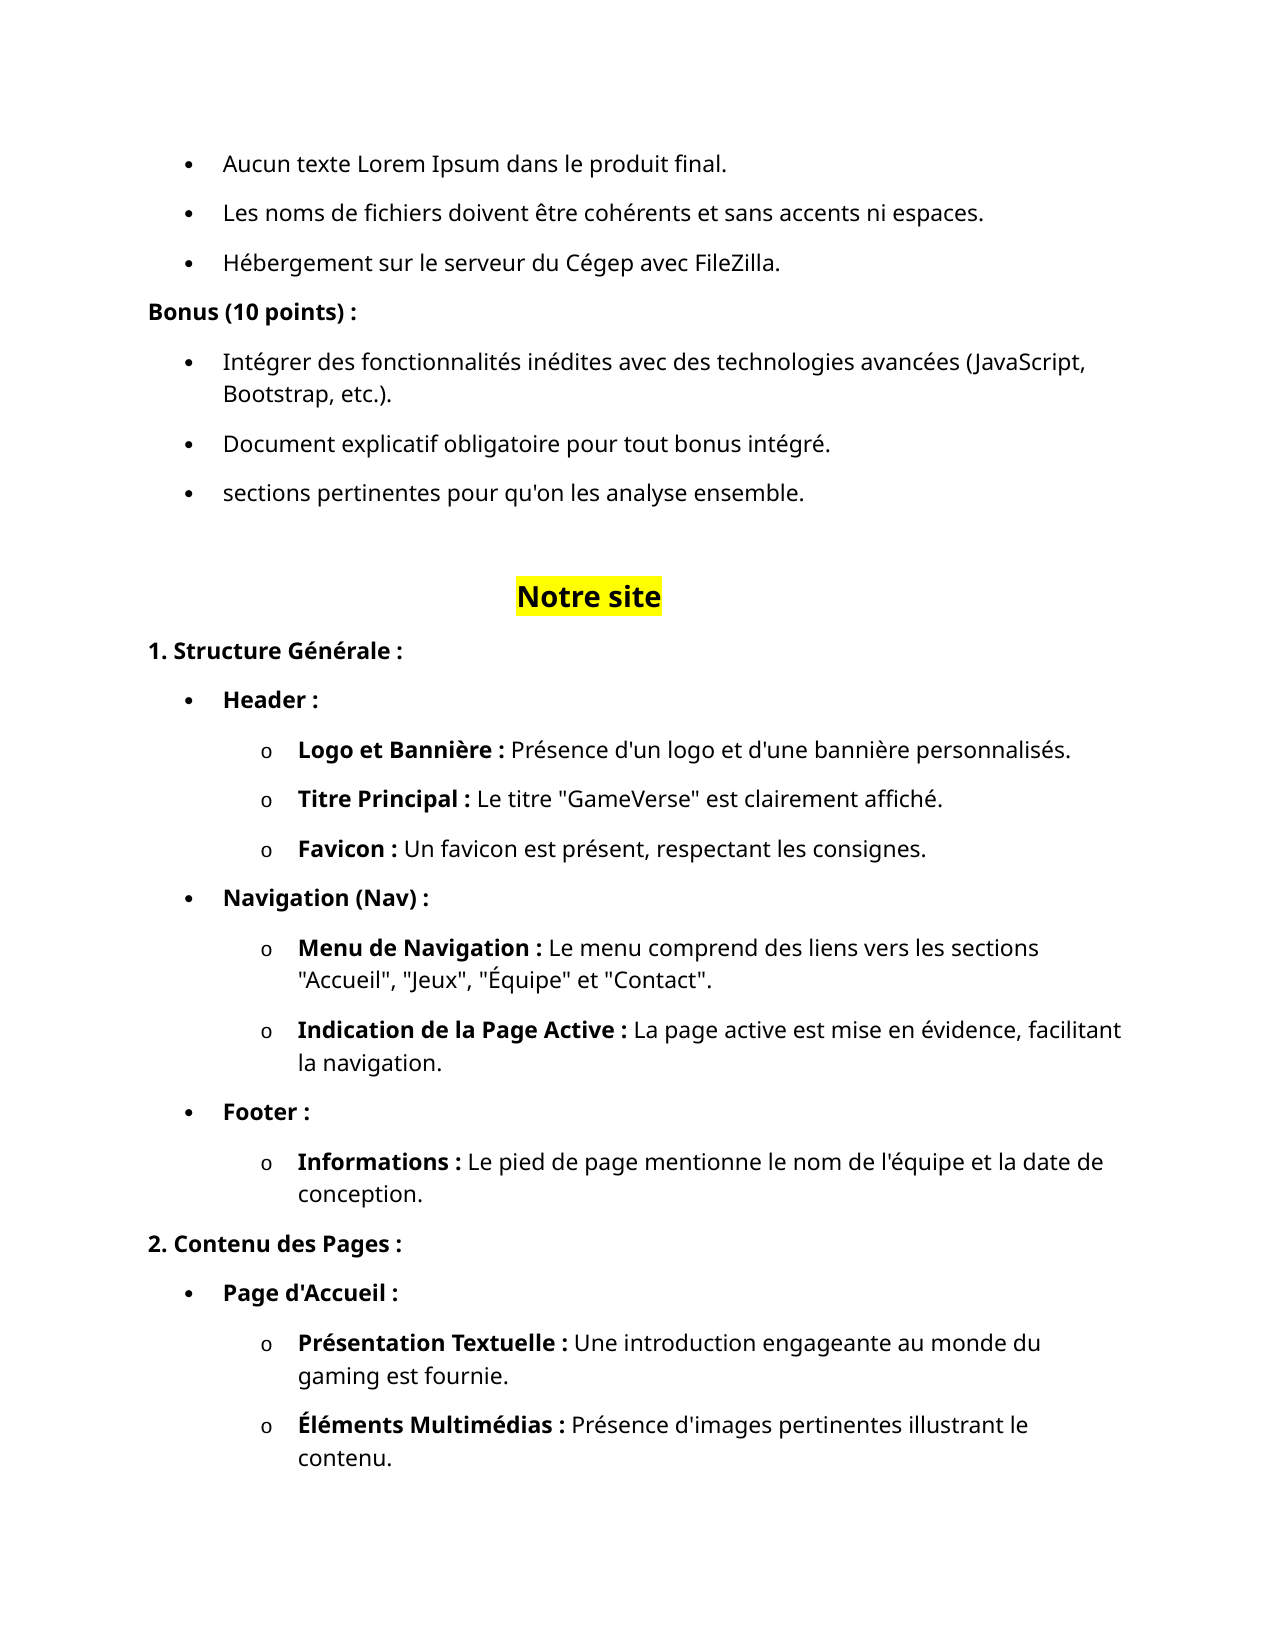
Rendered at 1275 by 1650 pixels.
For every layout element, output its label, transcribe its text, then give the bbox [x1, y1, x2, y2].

text Notre site [443, 576, 1127, 616]
list Navigation (Nav) : [185, 882, 1127, 913]
text 1. Structure Générale : [148, 634, 1127, 666]
list Les noms de fichiers doivent être cohérents et sans accents ni espaces. [185, 197, 1127, 228]
list Page d'Accueil : [185, 1277, 1127, 1308]
list Éléments Multimédias : Présence d'images pertinentes illustrant le contenu. [260, 1409, 1127, 1473]
list Footer : [185, 1096, 1127, 1127]
list Titre Principal : Le titre "GameVerse" est clairement affiché. [260, 783, 1127, 814]
list Logo et Bannière : Présence d'un logo et d'une bannière personnalisés. [260, 733, 1127, 765]
list Informations : Le pied de page mentionne le nom de l'équipe et la date de conception. [260, 1146, 1127, 1209]
text Bonus (10 points) : [148, 296, 1127, 327]
list sections pertinentes pour qu'on les analyse ensemble. [185, 477, 1127, 508]
text 2. Contenu des Pages : [148, 1228, 1127, 1259]
list Document explicatif obligatoire pour tout bonus intégré. [185, 428, 1127, 459]
list Menu de Navigation : Le menu comprend des liens vers les sections "Accueil", "Jeux", "Équipe" et "Contact". [260, 931, 1127, 996]
list Header : [185, 684, 1127, 715]
list Favicon : Un favicon est présent, respectant les consignes. [260, 832, 1127, 864]
list Aucun texte Lorem Ipsum dans le produit final. [185, 148, 1127, 179]
list Indication de la Page Active : La page active est mise en évidence, facilitant la navigation. [260, 1014, 1127, 1078]
list Présentation Textuelle : Une introduction engageante au monde du gaming est fournie. [260, 1327, 1127, 1391]
list Intégrer des fonctionnalités inédites avec des technologies avancées (JavaScript, Bootstrap, etc.). [185, 346, 1127, 409]
list Hébergement sur le serveur du Cégep avec FileZilla. [185, 247, 1127, 278]
